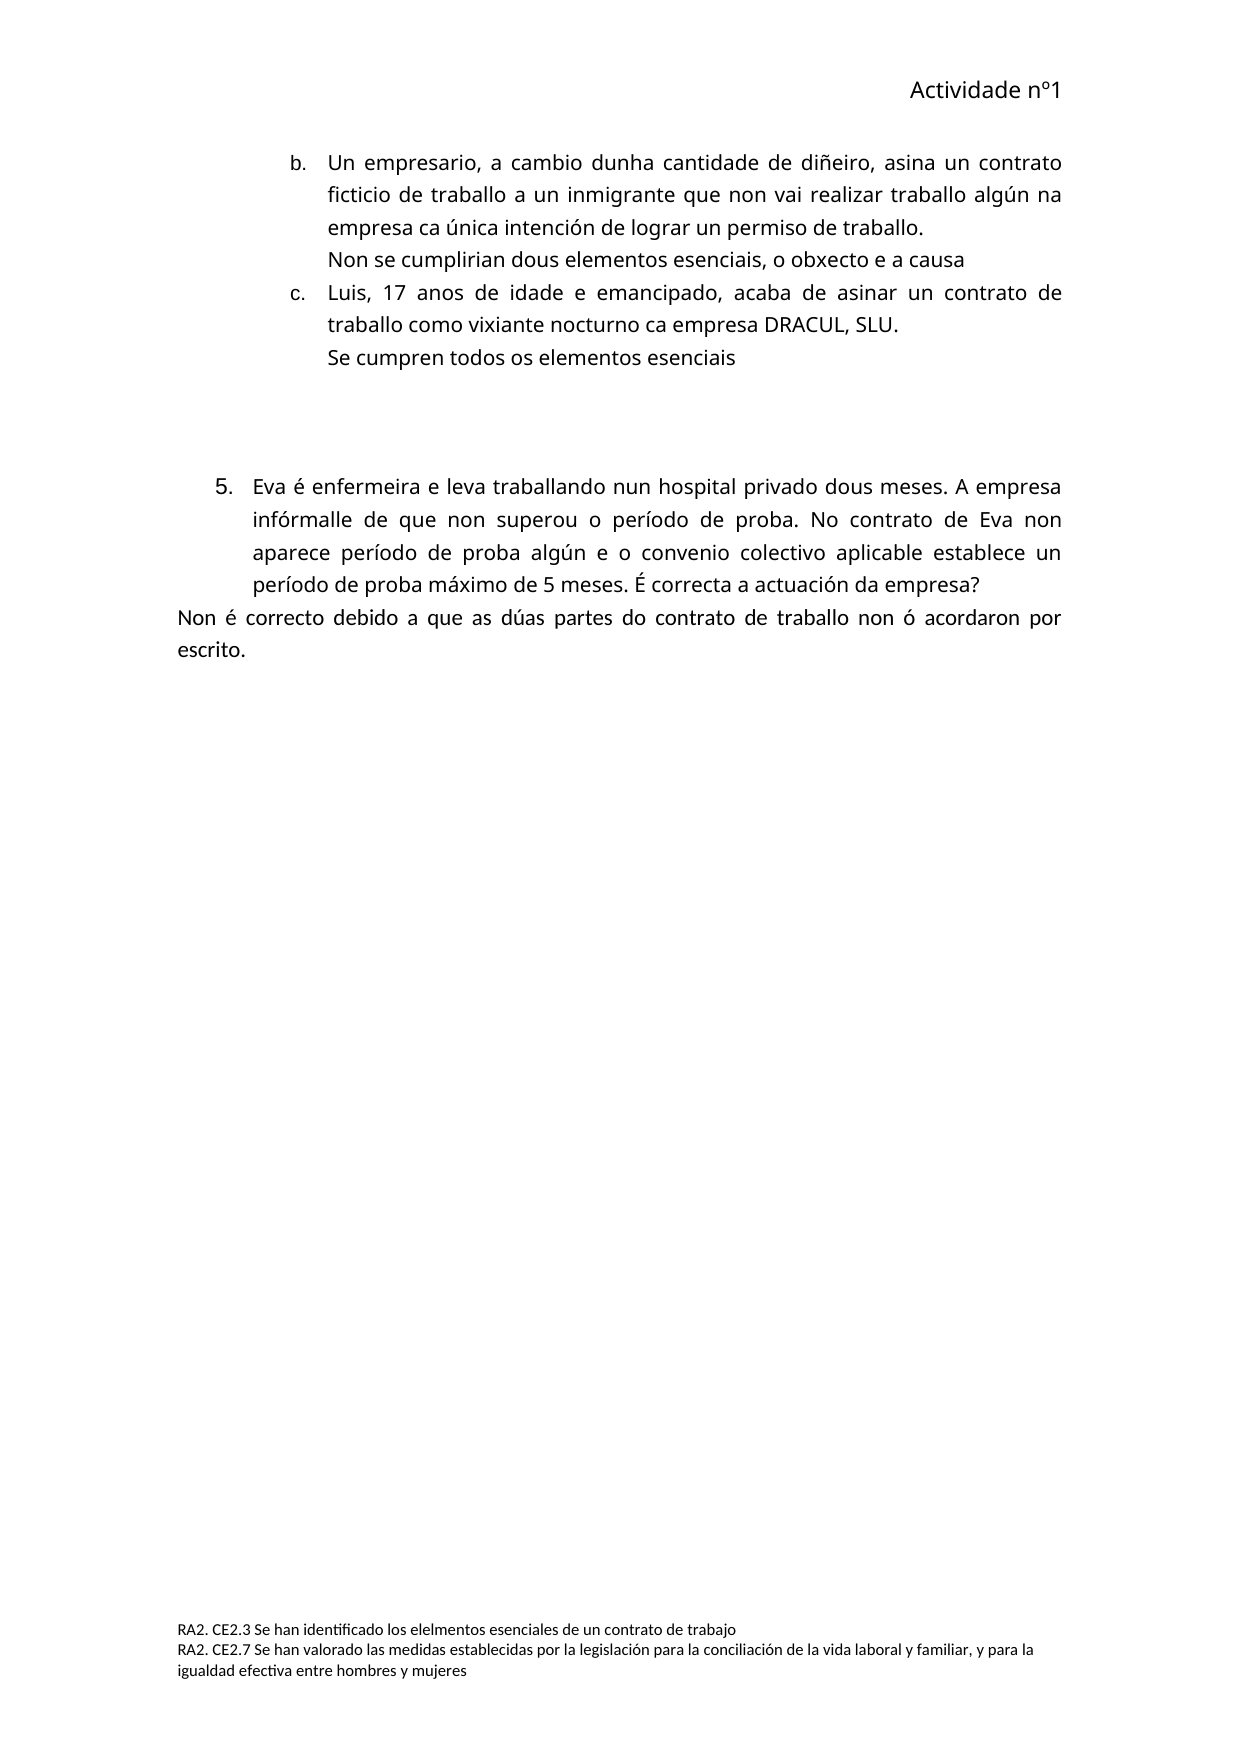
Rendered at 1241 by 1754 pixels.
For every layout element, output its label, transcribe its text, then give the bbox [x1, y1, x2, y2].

list Eva é enfermeira e leva traballando nun hospital privado dous meses. A empresa infórmalle de que non superou o período de proba. No contrato de Eva non aparece período de proba algún e o convenio colectivo aplicable establece un período de proba máximo de 5 meses. É correcta a actuación da empresa? [215, 472, 1063, 599]
list Un empresario, a cambio dunha cantidade de diñeiro, asina un contrato ficticio de traballo a un inmigrante que non vai realizar traballo algún na empresa ca única intención de lograr un permiso de traballo. [290, 148, 1063, 241]
list Se cumpren todos os elementos esenciais [290, 343, 1063, 372]
list Luis, 17 anos de idade e emancipado, acaba de asinar un contrato de traballo como vixiante nocturno ca empresa DRACUL, SLU. [290, 278, 1063, 339]
list Non se cumplirian dous elementos esenciais, o obxecto e a causa [290, 245, 1063, 274]
text Non é correcto debido a que as dúas partes do contrato de traballo non ó acordaron por escrito. [177, 603, 1063, 663]
